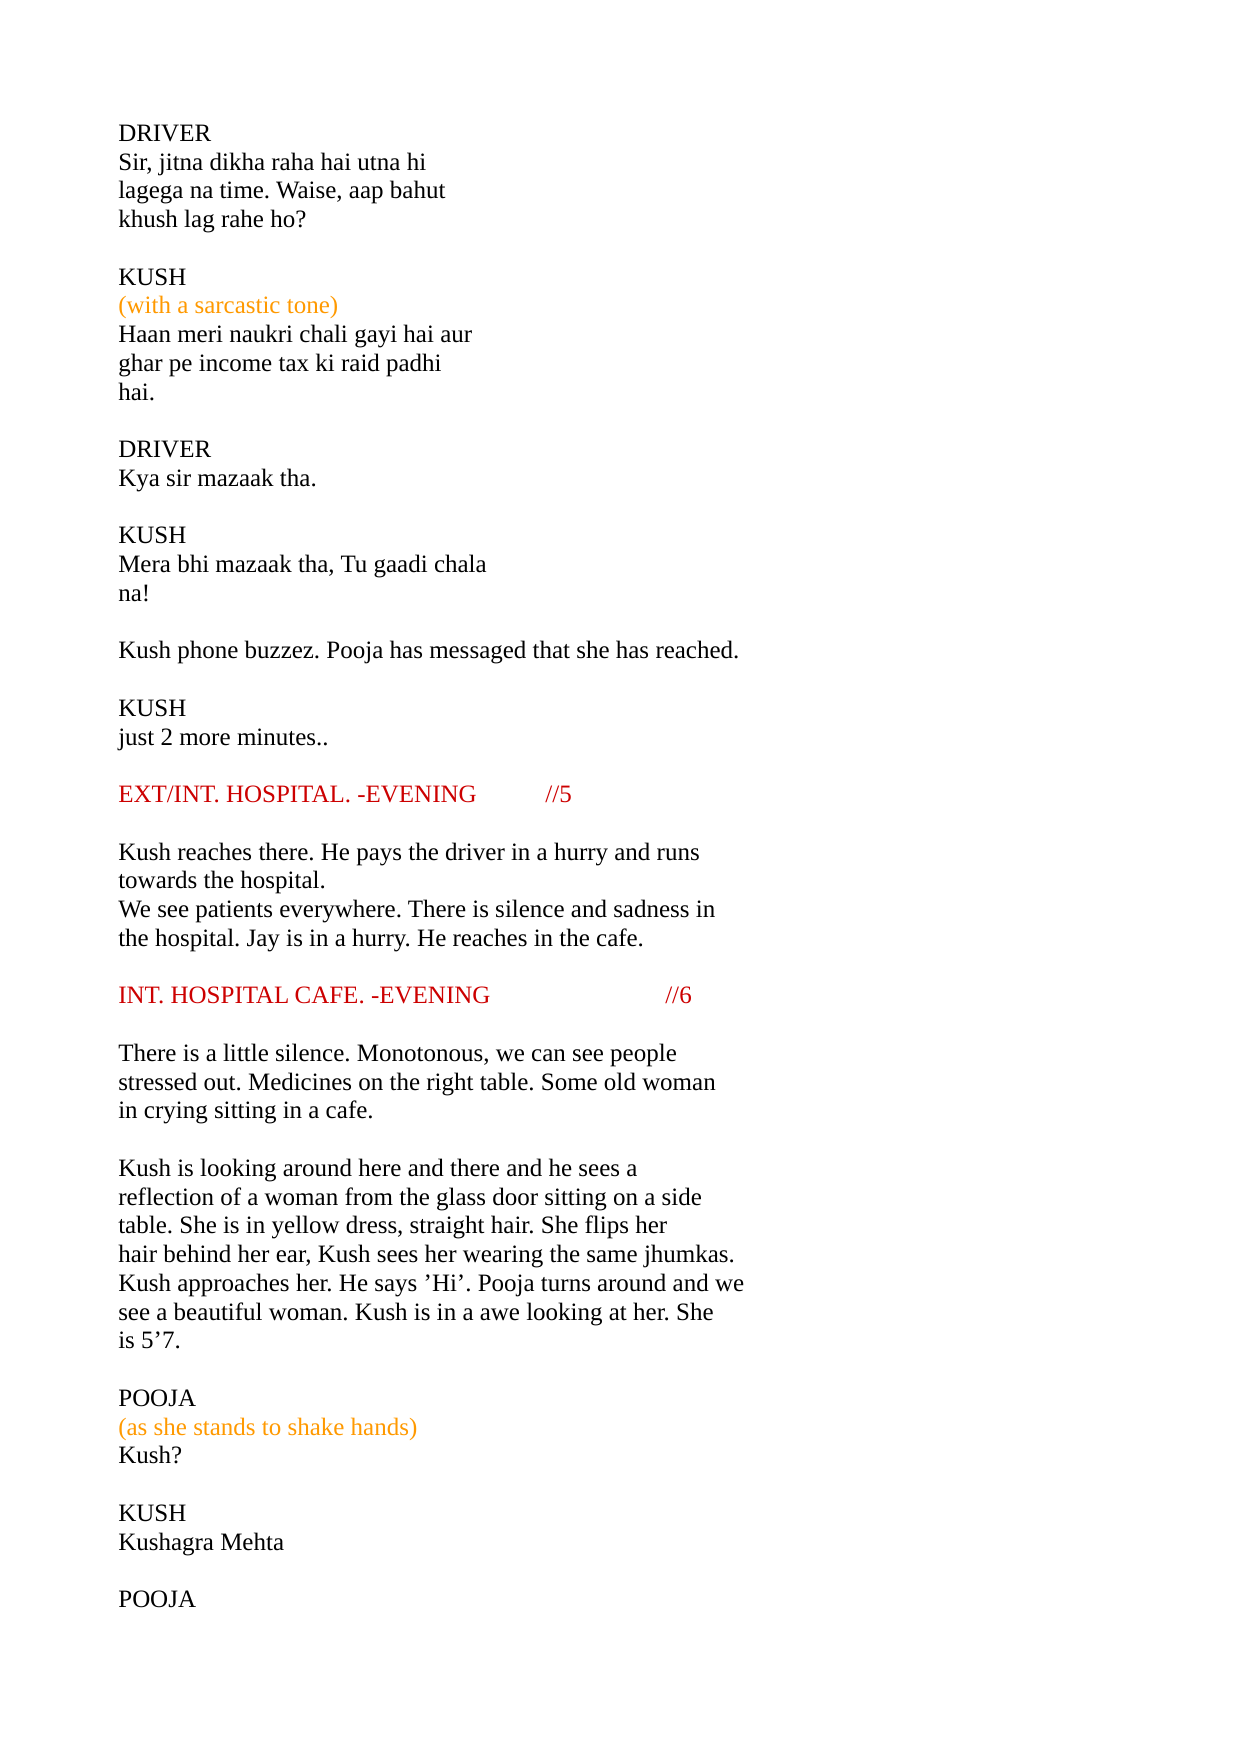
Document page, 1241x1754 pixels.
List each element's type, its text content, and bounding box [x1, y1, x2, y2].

text ghar pe income tax ki raid padhi [118, 348, 1122, 377]
text KUSH [118, 693, 1122, 722]
text Sir, jitna dikha raha hai utna hi [118, 147, 1122, 176]
text DRIVER [118, 434, 1122, 463]
text Haan meri naukri chali gayi hai aur [118, 319, 1122, 348]
text DRIVER [118, 118, 1122, 147]
text table. She is in yellow dress, straight hair. She flips her [118, 1211, 1122, 1239]
text khush lag rahe ho? [118, 204, 1122, 233]
text in crying sitting in a cafe. [118, 1096, 1122, 1124]
text see a beautiful woman. Kush is in a awe looking at her. She [118, 1297, 1122, 1326]
text hai. [118, 377, 1122, 406]
text hair behind her ear, Kush sees her wearing the same jhumkas. [118, 1239, 1122, 1268]
text the hospital. Jay is in a hurry. He reaches in the cafe. [118, 923, 1122, 952]
text Kush approaches her. He says ’Hi’. Pooja turns around and we [118, 1268, 1122, 1297]
text Kush reaches there. He pays the driver in a hurry and runs [118, 837, 1122, 866]
text KUSH [118, 521, 1122, 549]
text Kush is looking around here and there and he sees a [118, 1153, 1122, 1182]
text Kush? [118, 1441, 1122, 1469]
text INT. HOSPITAL CAFE. -EVENING //6 [118, 981, 1122, 1009]
text is 5’7. [118, 1326, 1122, 1354]
text (with a sarcastic tone) [118, 291, 1122, 319]
text Kya sir mazaak tha. [118, 463, 1122, 492]
text reflection of a woman from the glass door sitting on a side [118, 1182, 1122, 1211]
text KUSH [118, 1498, 1122, 1527]
text We see patients everywhere. There is silence and sadness in [118, 894, 1122, 923]
text KUSH [118, 262, 1122, 291]
text Kush phone buzzez. Pooja has messaged that she has reached. [118, 636, 1122, 664]
text EXT/INT. HOSPITAL. -EVENING //5 [118, 779, 1122, 808]
text na! [118, 578, 1122, 607]
text stressed out. Medicines on the right table. Some old woman [118, 1067, 1122, 1096]
text POOJA [118, 1584, 1122, 1613]
text Kushagra Mehta [118, 1527, 1122, 1556]
text just 2 more minutes.. [118, 722, 1122, 751]
text (as she stands to shake hands) [118, 1412, 1122, 1441]
text Mera bhi mazaak tha, Tu gaadi chala [118, 549, 1122, 578]
text POOJA [118, 1383, 1122, 1412]
text towards the hospital. [118, 866, 1122, 894]
text lagega na time. Waise, aap bahut [118, 176, 1122, 204]
text There is a little silence. Monotonous, we can see people [118, 1038, 1122, 1067]
